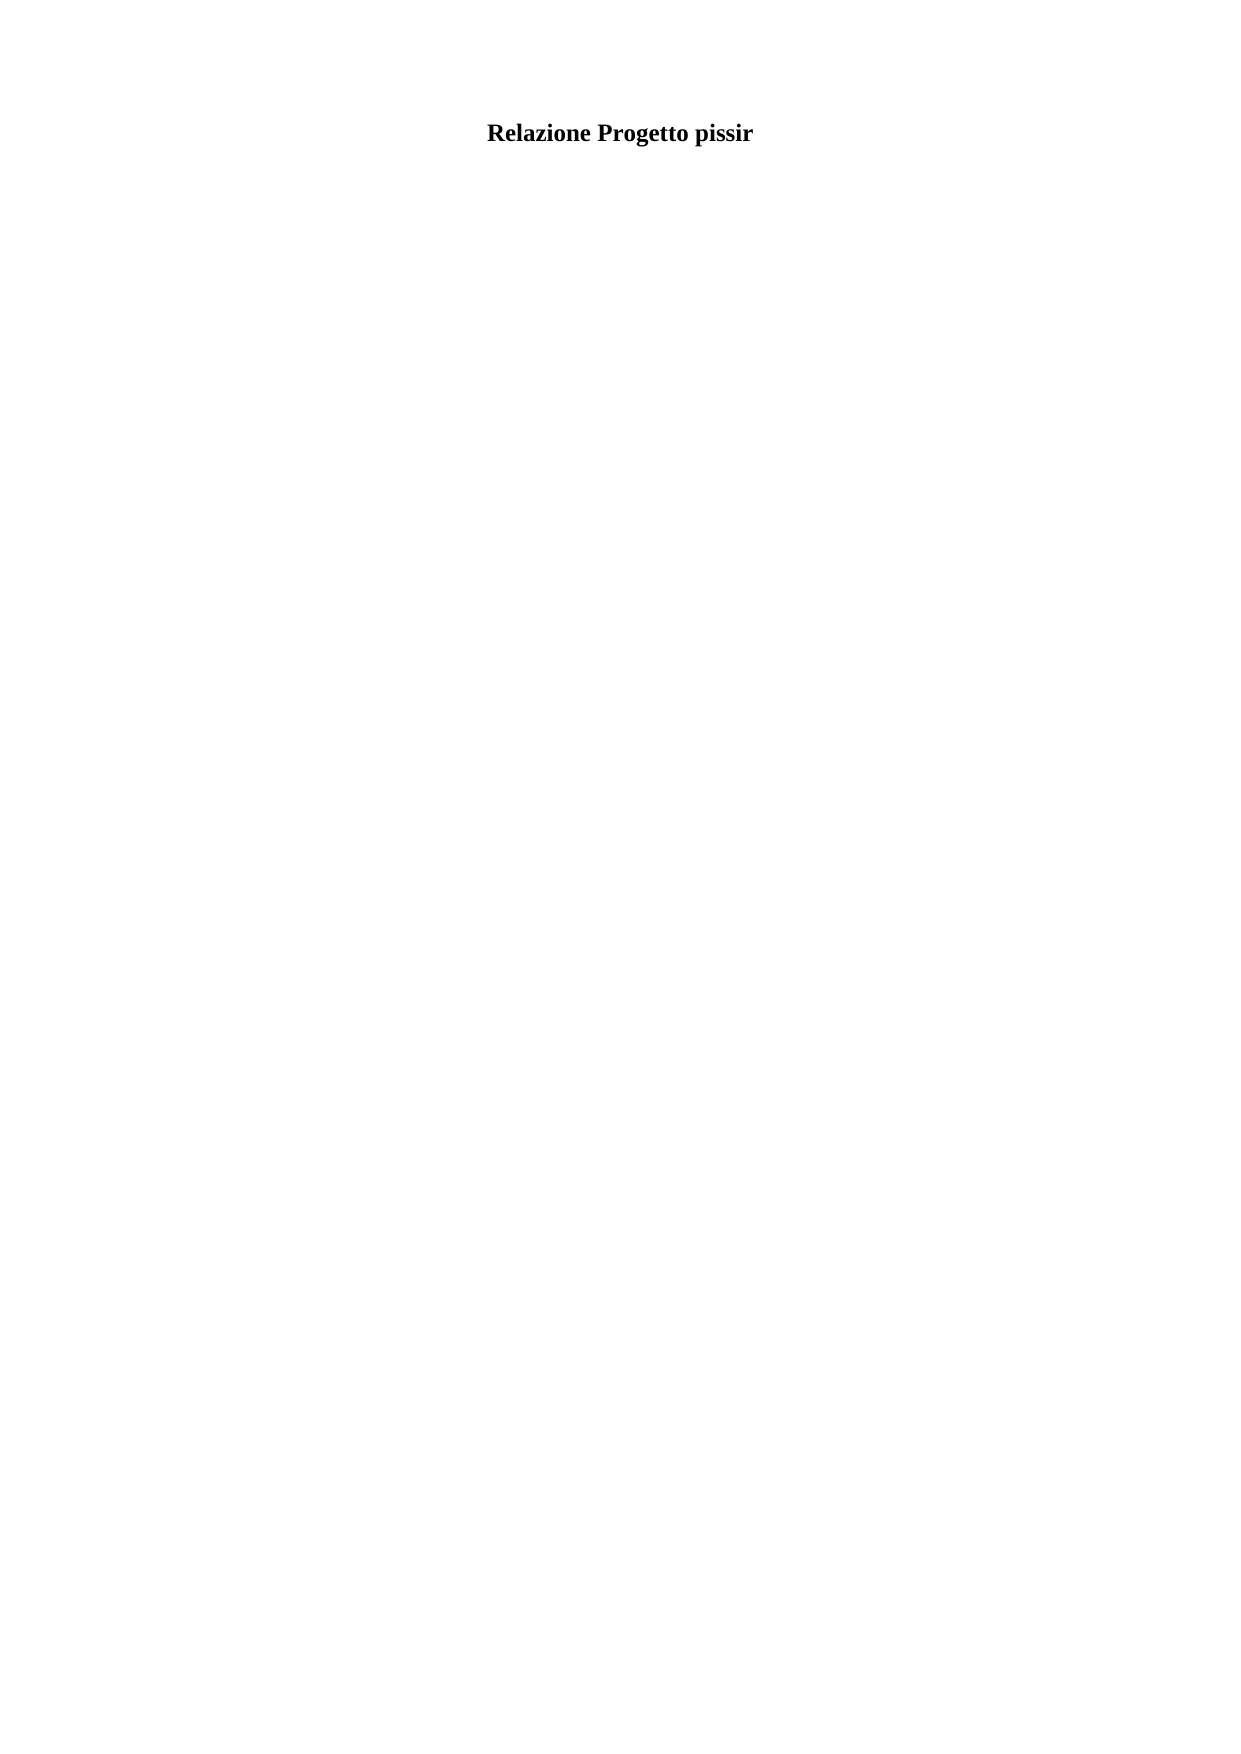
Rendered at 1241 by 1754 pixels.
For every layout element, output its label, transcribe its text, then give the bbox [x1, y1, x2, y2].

text Relazione Progetto pissir [118, 118, 1122, 147]
